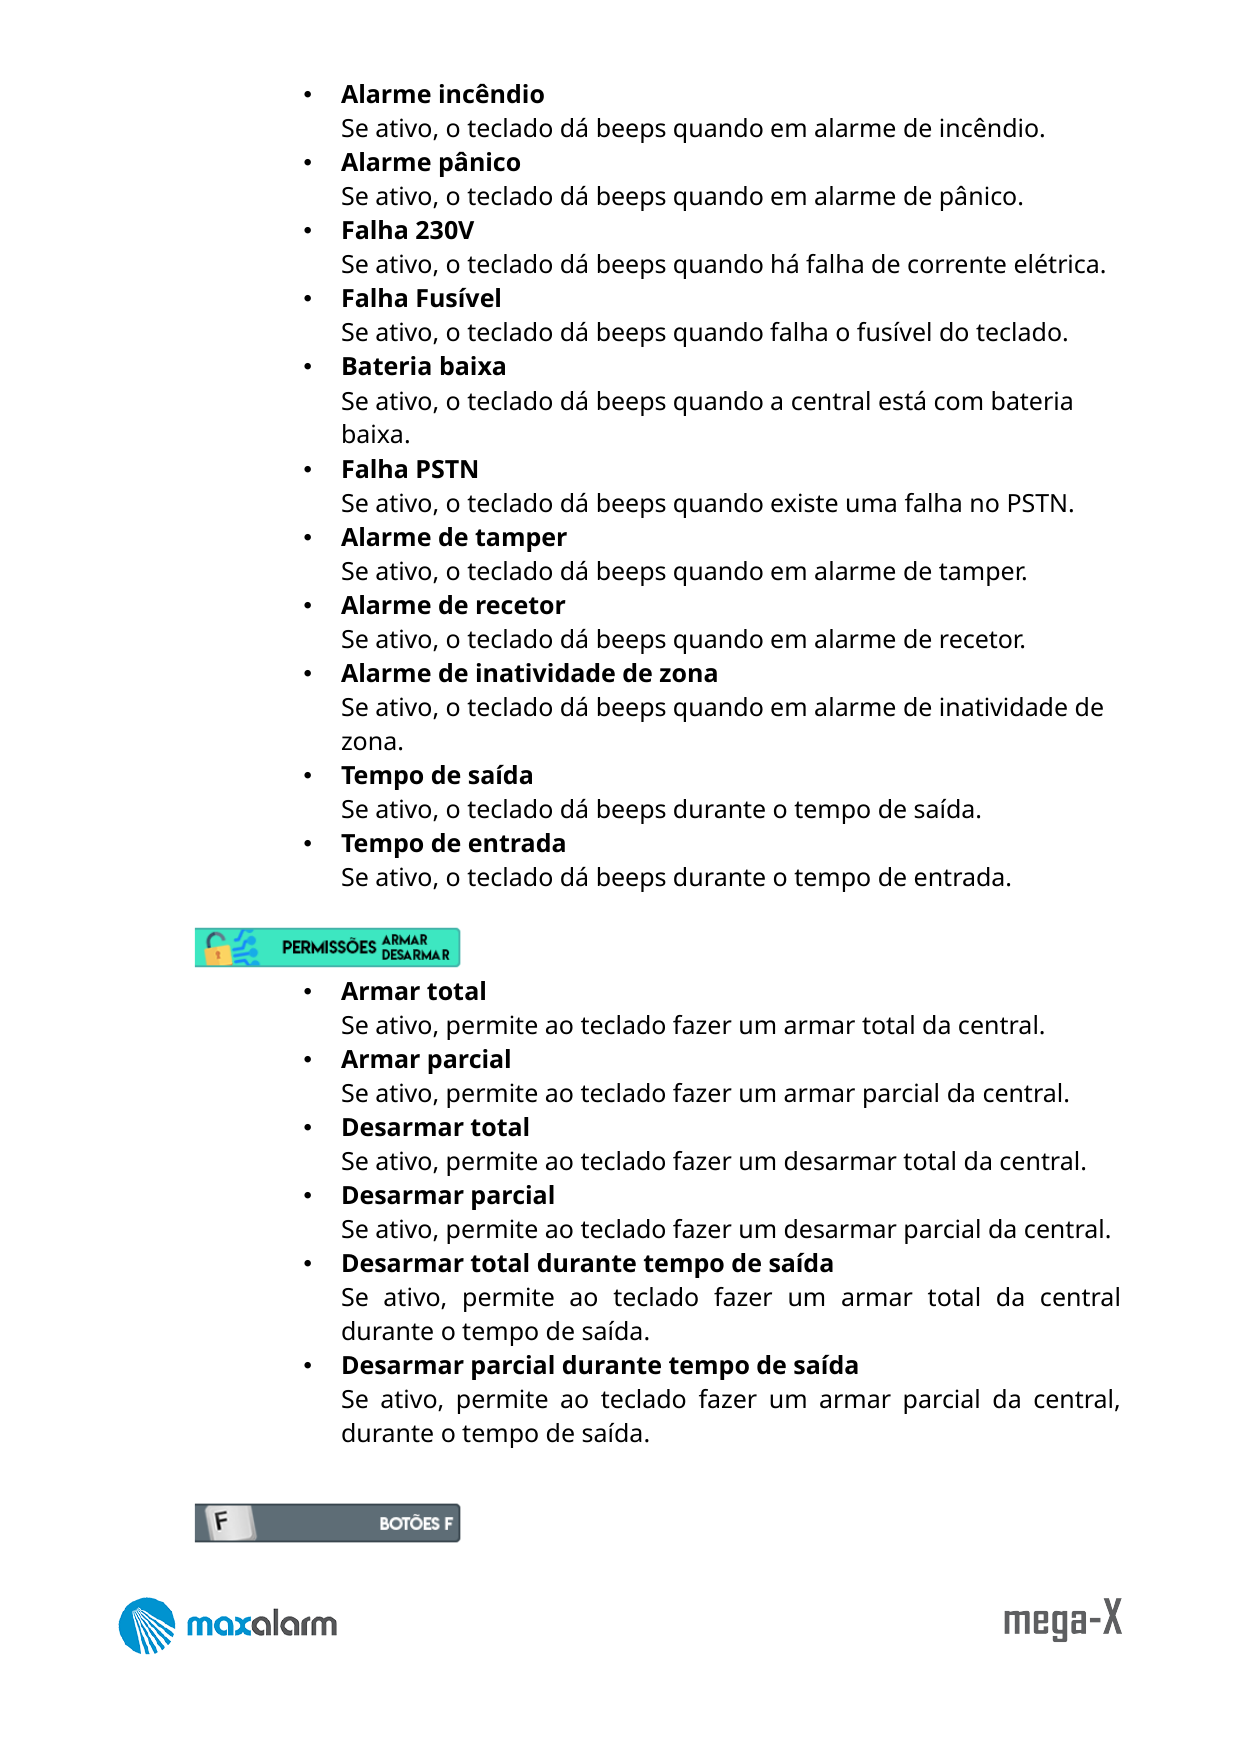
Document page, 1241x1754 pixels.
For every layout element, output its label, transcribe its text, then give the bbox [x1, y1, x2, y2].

list Se ativo, o teclado dá beeps quando em alarme de recetor. [303, 622, 1122, 656]
list Se ativo, permite ao teclado fazer um armar parcial da central, durante o tempo de saída. [303, 1382, 1122, 1450]
list Se ativo, permite ao teclado fazer um desarmar total da central. [303, 1144, 1122, 1178]
list Alarme pânico [303, 145, 1122, 179]
list Alarme incêndio [303, 77, 1122, 111]
list Armar parcial [303, 1041, 1122, 1076]
list Se ativo, o teclado dá beeps quando em alarme de pânico. [303, 179, 1122, 213]
list Se ativo, o teclado dá beeps quando existe uma falha no PSTN. [303, 485, 1122, 519]
list Bateria baixa [303, 349, 1122, 383]
list Desarmar total [303, 1109, 1122, 1144]
list Armar total [303, 894, 1122, 1007]
list Se ativo, o teclado dá beeps quando há falha de corrente elétrica. [303, 247, 1122, 281]
list Se ativo, permite ao teclado fazer um desarmar parcial da central. [303, 1212, 1122, 1246]
picture [998, 1595, 1126, 1645]
list Falha 230V [303, 213, 1122, 247]
list Se ativo, o teclado dá beeps quando a central está com bateria baixa. [303, 383, 1122, 451]
picture [194, 1496, 468, 1549]
list Alarme de tamper [303, 519, 1122, 553]
list Se ativo, o teclado dá beeps quando em alarme de inatividade de zona. [303, 690, 1122, 758]
list Se ativo, permite ao teclado fazer um armar total da central. [303, 1007, 1122, 1041]
list Tempo de entrada [303, 826, 1122, 860]
list Desarmar parcial [303, 1178, 1122, 1212]
list Alarme de recetor [303, 587, 1122, 622]
list Tempo de saída [303, 758, 1122, 792]
list Se ativo, o teclado dá beeps quando falha o fusível do teclado. [303, 315, 1122, 349]
list Falha PSTN [303, 451, 1122, 485]
picture [117, 1593, 339, 1663]
list Se ativo, o teclado dá beeps quando em alarme de incêndio. [303, 111, 1122, 145]
list Falha Fusível [303, 281, 1122, 315]
list Desarmar parcial durante tempo de saída [303, 1348, 1122, 1382]
list Se ativo, o teclado dá beeps durante o tempo de entrada. [303, 860, 1122, 894]
list Se ativo, permite ao teclado fazer um armar parcial da central. [303, 1076, 1122, 1109]
list Desarmar total durante tempo de saída [303, 1246, 1122, 1280]
picture [194, 921, 468, 974]
list Se ativo, permite ao teclado fazer um armar total da central durante o tempo de saída. [303, 1280, 1122, 1348]
list Alarme de inatividade de zona [303, 656, 1122, 690]
list Se ativo, o teclado dá beeps durante o tempo de saída. [303, 792, 1122, 826]
list Se ativo, o teclado dá beeps quando em alarme de tamper. [303, 553, 1122, 587]
